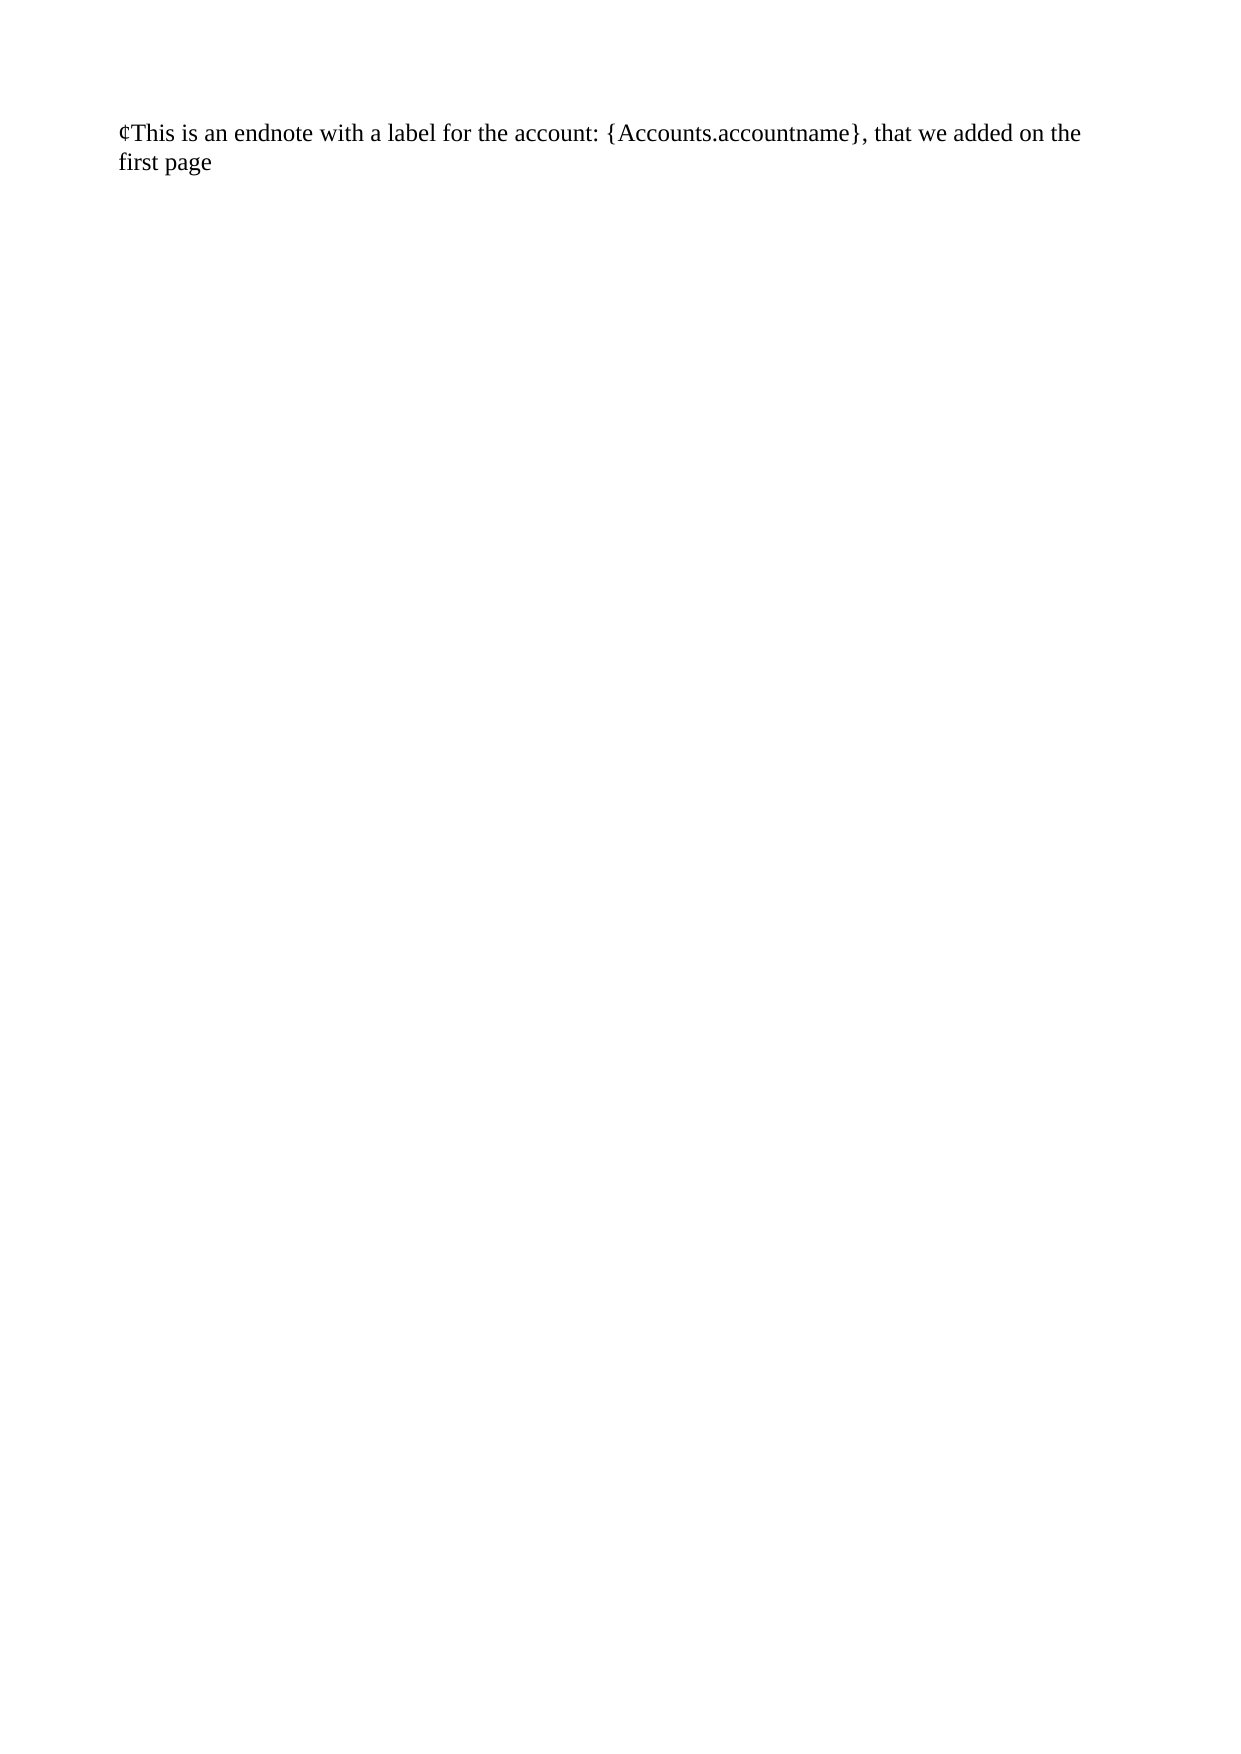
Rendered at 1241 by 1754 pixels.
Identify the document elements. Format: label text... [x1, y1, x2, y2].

text This is an endnote with a label for the account: {Accounts.accountname}, that we added on the first page [118, 118, 1122, 176]
